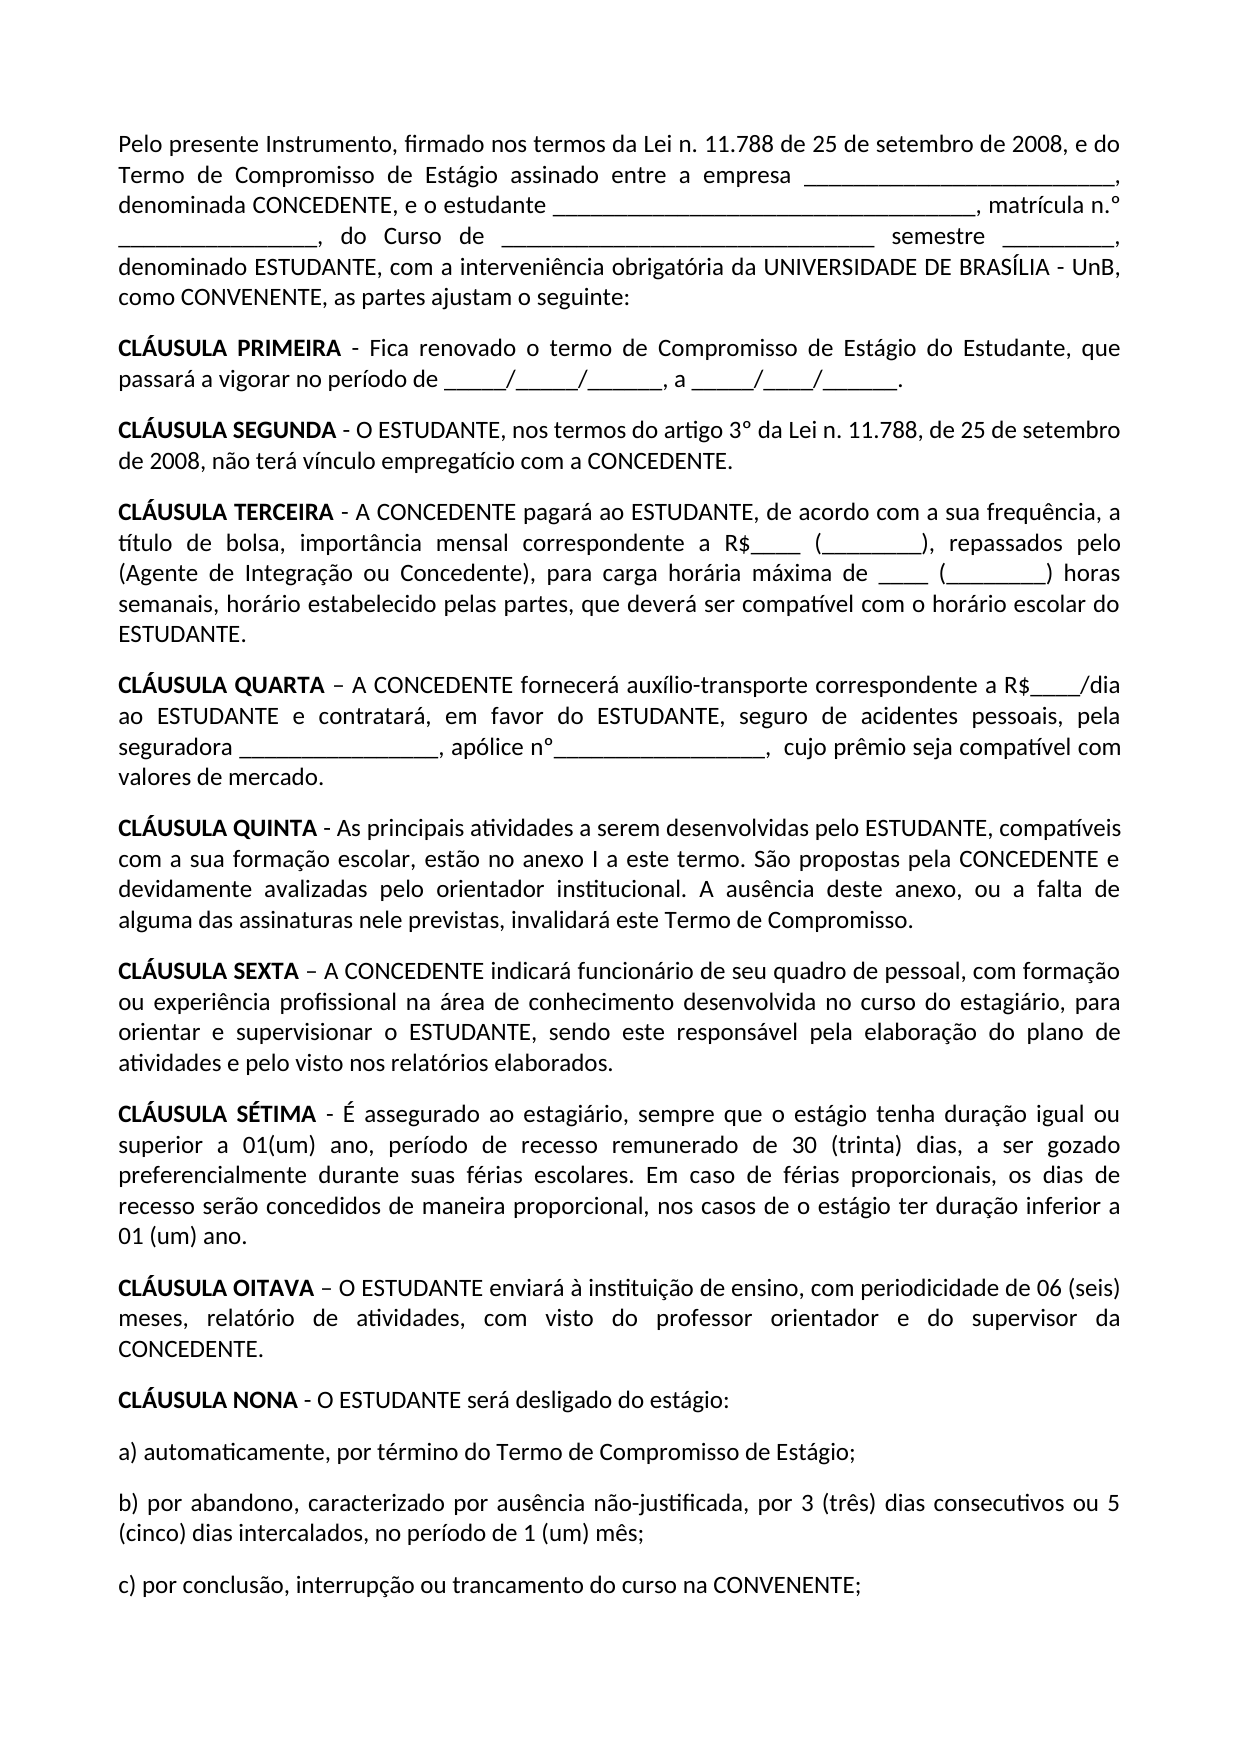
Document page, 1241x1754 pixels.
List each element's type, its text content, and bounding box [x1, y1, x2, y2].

text Pelo presente Instrumento, firmado nos termos da Lei n. 11.788 de 25 de setembro de 2008, e do Termo de Compromisso de Estágio assinado entre a empresa _________________________, denominada CONCEDENTE, e o estudante __________________________________, matrícula n.º ________________, do Curso de ______________________________ semestre _________, denominado ESTUDANTE, com a interveniência obrigatória da UNIVERSIDADE DE BRASÍLIA - UnB, como CONVENENTE, as partes ajustam o seguinte: [118, 128, 1122, 312]
text CLÁUSULA NONA - O ESTUDANTE será desligado do estágio: [118, 1384, 1122, 1415]
text CLÁUSULA SEGUNDA - O ESTUDANTE, nos termos do artigo 3º da Lei n. 11.788, de 25 de setembro de 2008, não terá vínculo empregatício com a CONCEDENTE. [118, 414, 1122, 475]
text CLÁUSULA SEXTA – A CONCEDENTE indicará funcionário de seu quadro de pessoal, com formação ou experiência profissional na área de conhecimento desenvolvida no curso do estagiário, para orientar e supervisionar o ESTUDANTE, sendo este responsável pela elaboração do plano de atividades e pelo visto nos relatórios elaborados. [118, 956, 1122, 1078]
text c) por conclusão, interrupção ou trancamento do curso na CONVENENTE; [118, 1569, 1122, 1599]
text CLÁUSULA OITAVA – O ESTUDANTE enviará à instituição de ensino, com periodicidade de 06 (seis) meses, relatório de atividades, com visto do professor orientador e do supervisor da CONCEDENTE. [118, 1272, 1122, 1363]
text CLÁUSULA PRIMEIRA - Fica renovado o termo de Compromisso de Estágio do Estudante, que passará a vigorar no período de _____/_____/______, a _____/____/______. [118, 332, 1122, 393]
text CLÁUSULA SÉTIMA - É assegurado ao estagiário, sempre que o estágio tenha duração igual ou superior a 01(um) ano, período de recesso remunerado de 30 (trinta) dias, a ser gozado preferencialmente durante suas férias escolares. Em caso de férias proporcionais, os dias de recesso serão concedidos de maneira proporcional, nos casos de o estágio ter duração inferior a 01 (um) ano. [118, 1098, 1122, 1251]
text b) por abandono, caracterizado por ausência não-justificada, por 3 (três) dias consecutivos ou 5 (cinco) dias intercalados, no período de 1 (um) mês; [118, 1487, 1122, 1548]
text CLÁUSULA QUINTA - As principais atividades a serem desenvolvidas pelo ESTUDANTE, compatíveis com a sua formação escolar, estão no anexo I a este termo. São propostas pela CONCEDENTE e devidamente avalizadas pelo orientador institucional. A ausência deste anexo, ou a falta de alguma das assinaturas nele previstas, invalidará este Termo de Compromisso. [118, 813, 1122, 935]
text a) automaticamente, por término do Termo de Compromisso de Estágio; [118, 1436, 1122, 1466]
text CLÁUSULA QUARTA – A CONCEDENTE fornecerá auxílio-transporte correspondente a R$____/dia ao ESTUDANTE e contratará, em favor do ESTUDANTE, seguro de acidentes pessoais, pela seguradora ________________, apólice nº_________________, cujo prêmio seja compatível com valores de mercado. [118, 670, 1122, 792]
text CLÁUSULA TERCEIRA - A CONCEDENTE pagará ao ESTUDANTE, de acordo com a sua frequência, a título de bolsa, importância mensal correspondente a R$____ (________), repassados pelo (Agente de Integração ou Concedente), para carga horária máxima de ____ (________) horas semanais, horário estabelecido pelas partes, que deverá ser compatível com o horário escolar do ESTUDANTE. [118, 496, 1122, 649]
